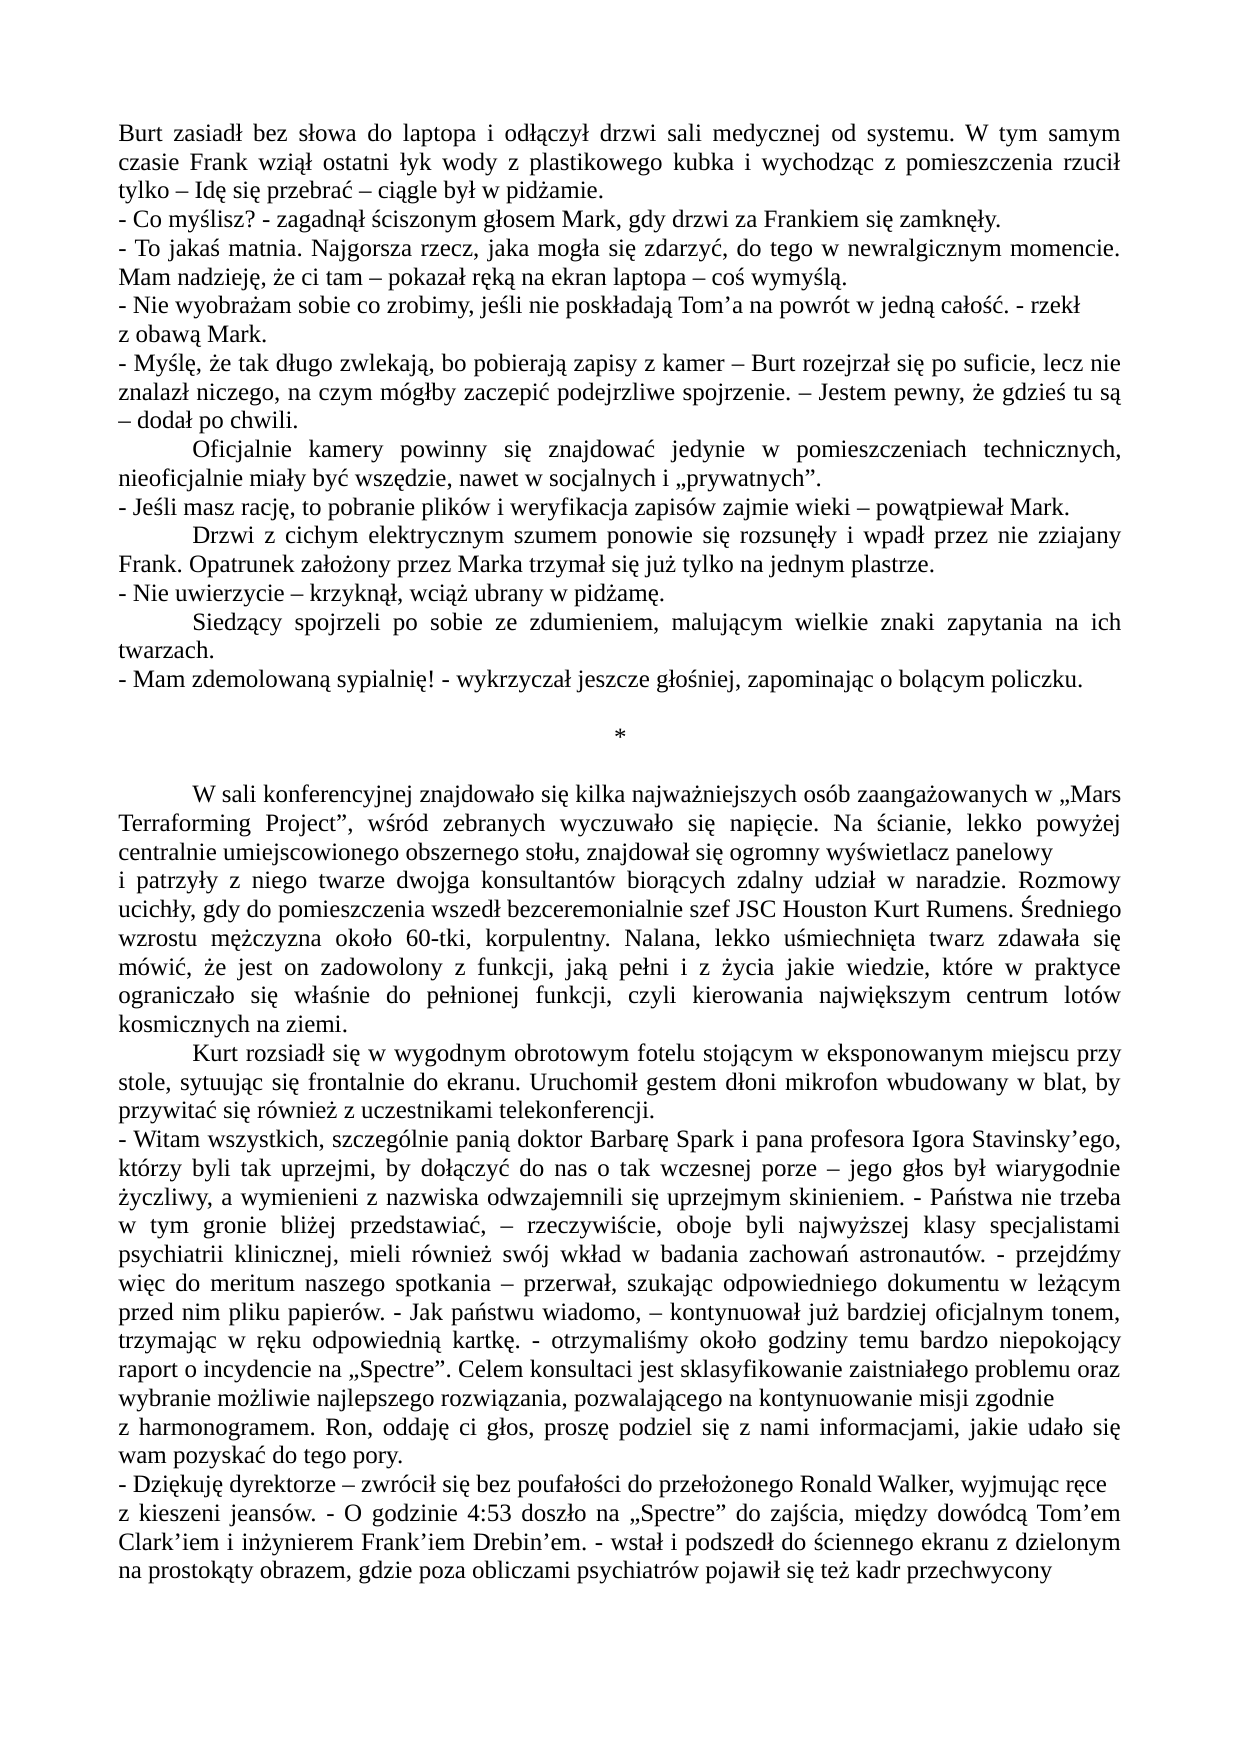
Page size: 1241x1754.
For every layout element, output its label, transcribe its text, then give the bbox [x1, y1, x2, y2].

text - To jakaś matnia. Najgorsza rzecz, jaka mogła się zdarzyć, do tego w newralgicznym momencie. Mam nadzieję, że ci tam – pokazał ręką na ekran laptopa – coś wymyślą. [118, 233, 1122, 291]
text W sali konferencyjnej znajdowało się kilka najważniejszych osób zaangażowanych w „Mars Terraforming Project”, wśród zebranych wyczuwało się napięcie. Na ścianie, lekko powyżej centralnie umiejscowionego obszernego stołu, znajdował się ogromny wyświetlacz panelowy [118, 779, 1122, 866]
text - Co myślisz? - zagadnął ściszonym głosem Mark, gdy drzwi za Frankiem się zamknęły. [118, 204, 1122, 233]
text - Nie wyobrażam sobie co zrobimy, jeśli nie poskładają Tom’a na powrót w jedną całość. - rzekł [118, 291, 1122, 319]
text i patrzyły z niego twarze dwojga konsultantów biorących zdalny udział w naradzie. Rozmowy ucichły, gdy do pomieszczenia wszedł bezceremonialnie szef JSC Houston Kurt Rumens. Średniego wzrostu mężczyzna około 60-tki, korpulentny. Nalana, lekko uśmiechnięta twarz zdawała się mówić, że jest on zadowolony z funkcji, jaką pełni i z życia jakie wiedzie, które w praktyce ograniczało się właśnie do pełnionej funkcji, czyli kierowania największym centrum lotów kosmicznych na ziemi. [118, 866, 1122, 1038]
text Oficjalnie kamery powinny się znajdować jedynie w pomieszczeniach technicznych, nieoficjalnie miały być wszędzie, nawet w socjalnych i „prywatnych”. [118, 434, 1122, 492]
text z kieszeni jeansów. - O godzinie 4:53 doszło na „Spectre” do zajścia, między dowódcą Tom’em Clark’iem i inżynierem Frank’iem Drebin’em. - wstał i podszedł do ściennego ekranu z dzielonym na prostokąty obrazem, gdzie poza obliczami psychiatrów pojawił się też kadr przechwycony [118, 1498, 1122, 1584]
text Burt zasiadł bez słowa do laptopa i odłączył drzwi sali medycznej od systemu. W tym samym czasie Frank wziął ostatni łyk wody z plastikowego kubka i wychodząc z pomieszczenia rzucił tylko – Idę się przebrać – ciągle był w pidżamie. [118, 118, 1122, 204]
text Kurt rozsiadł się w wygodnym obrotowym fotelu stojącym w eksponowanym miejscu przy stole, sytuując się frontalnie do ekranu. Uruchomił gestem dłoni mikrofon wbudowany w blat, by przywitać się również z uczestnikami telekonferencji. [118, 1038, 1122, 1124]
text - Mam zdemolowaną sypialnię! - wykrzyczał jeszcze głośniej, zapominając o bolącym policzku. [118, 664, 1122, 693]
text - Jeśli masz rację, to pobranie plików i weryfikacja zapisów zajmie wieki – powątpiewał Mark. [118, 492, 1122, 521]
text - Nie uwierzycie – krzyknął, wciąż ubrany w pidżamę. [118, 578, 1122, 607]
text Drzwi z cichym elektrycznym szumem ponowie się rozsunęły i wpadł przez nie zziajany Frank. Opatrunek założony przez Marka trzymał się już tylko na jednym plastrze. [118, 521, 1122, 578]
text * [118, 722, 1122, 751]
text Siedzący spojrzeli po sobie ze zdumieniem, malującym wielkie znaki zapytania na ich twarzach. [118, 607, 1122, 664]
text z obawą Mark. [118, 319, 1122, 348]
text z harmonogramem. Ron, oddaję ci głos, proszę podziel się z nami informacjami, jakie udało się wam pozyskać do tego pory. [118, 1412, 1122, 1469]
text - Myślę, że tak długo zwlekają, bo pobierają zapisy z kamer – Burt rozejrzał się po suficie, lecz nie znalazł niczego, na czym mógłby zaczepić podejrzliwe spojrzenie. – Jestem pewny, że gdzieś tu są – dodał po chwili. [118, 348, 1122, 434]
text - Witam wszystkich, szczególnie panią doktor Barbarę Spark i pana profesora Igora Stavinsky’ego, którzy byli tak uprzejmi, by dołączyć do nas o tak wczesnej porze – jego głos był wiarygodnie życzliwy, a wymienieni z nazwiska odwzajemnili się uprzejmym skinieniem. - Państwa nie trzeba w tym gronie bliżej przedstawiać, – rzeczywiście, oboje byli najwyższej klasy specjalistami psychiatrii klinicznej, mieli również swój wkład w badania zachowań astronautów. - przejdźmy więc do meritum naszego spotkania – przerwał, szukając odpowiedniego dokumentu w leżącym przed nim pliku papierów. - Jak państwu wiadomo, – kontynuował już bardziej oficjalnym tonem, trzymając w ręku odpowiednią kartkę. - otrzymaliśmy około godziny temu bardzo niepokojący raport o incydencie na „Spectre”. Celem konsultaci jest sklasyfikowanie zaistniałego problemu oraz wybranie możliwie najlepszego rozwiązania, pozwalającego na kontynuowanie misji zgodnie [118, 1124, 1122, 1412]
text - Dziękuję dyrektorze – zwrócił się bez poufałości do przełożonego Ronald Walker, wyjmując ręce [118, 1469, 1122, 1498]
